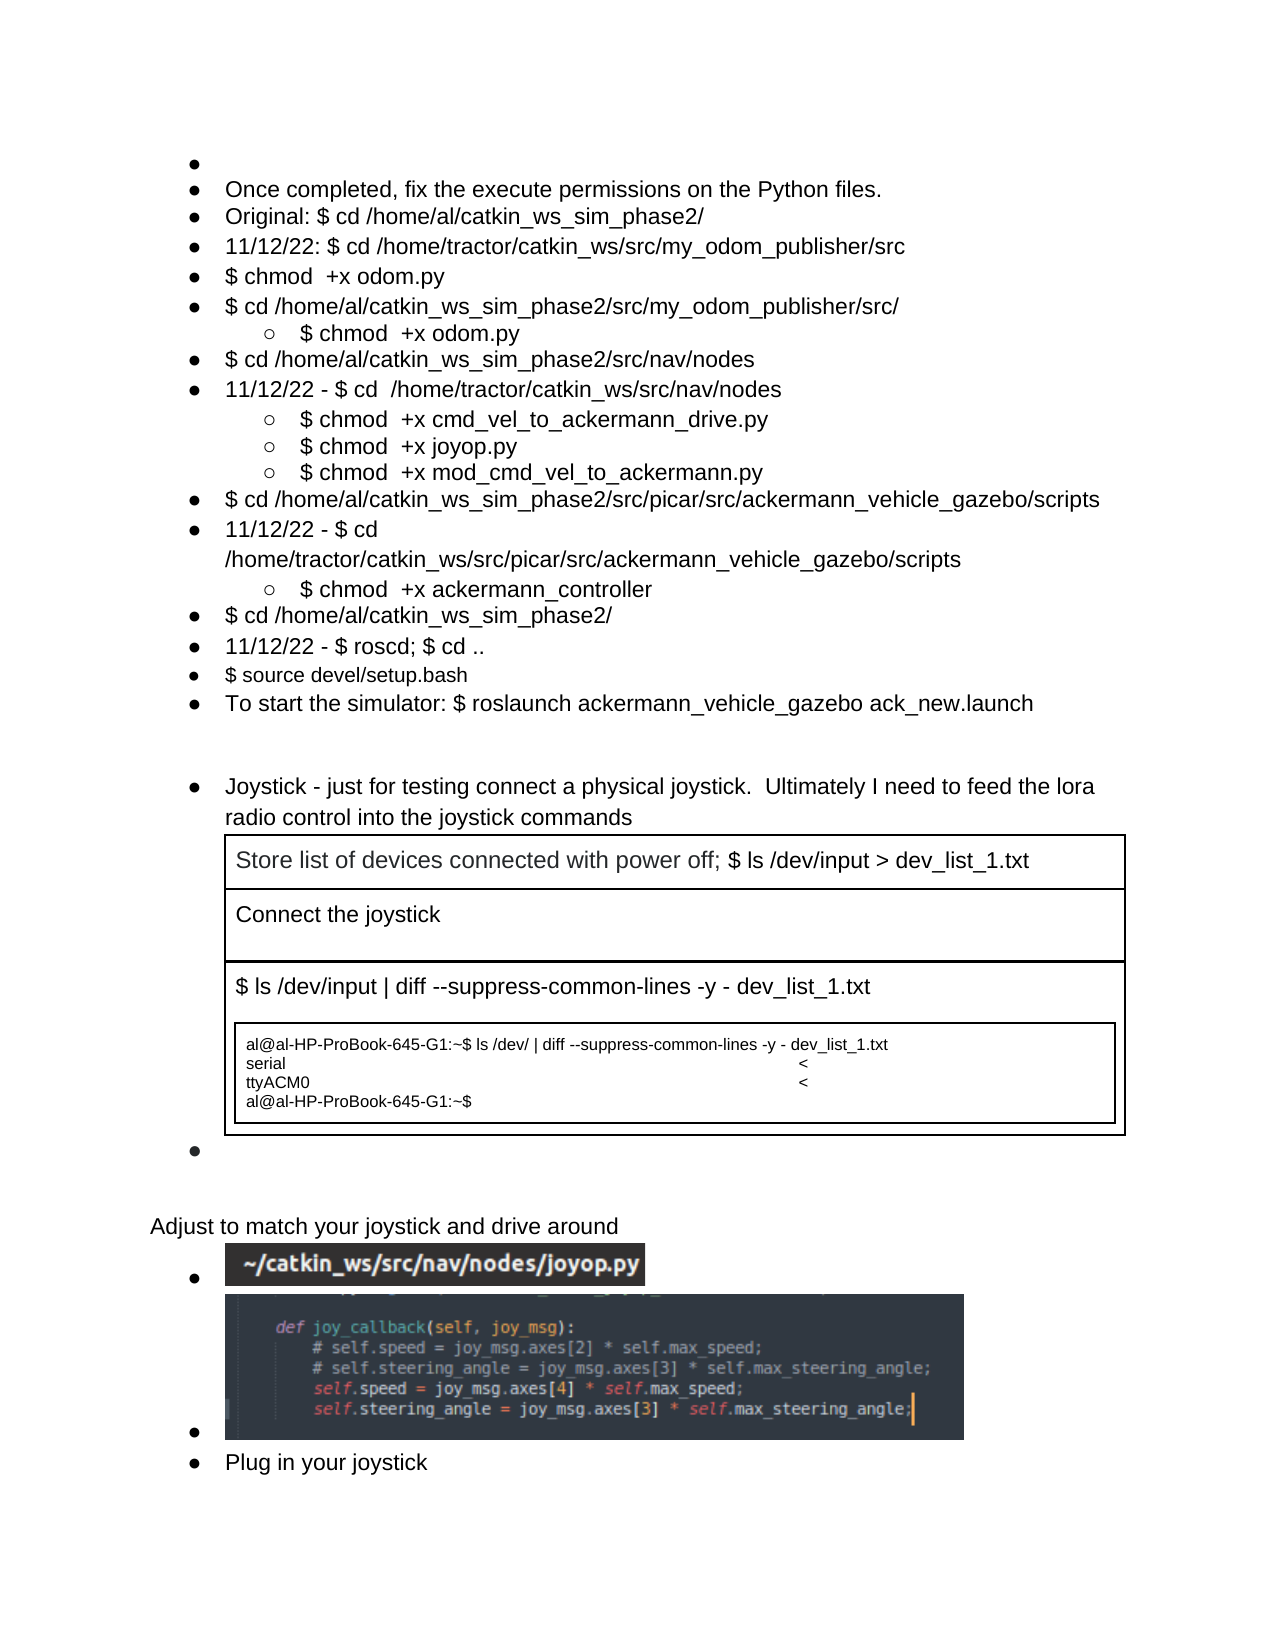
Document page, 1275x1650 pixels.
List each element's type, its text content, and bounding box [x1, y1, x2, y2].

list 11/12/22: $ cd /home/tractor/catkin_ws/src/my_odom_publisher/src [187, 233, 1125, 259]
list 11/12/22 - $ roscd; $ cd .. [187, 633, 1125, 659]
list Plug in your joystick [187, 1448, 1125, 1475]
list $ chmod +x cmd_vel_to_ackermann_drive.py [262, 406, 1125, 433]
table_header Store list of devices connected with power off; $ ls /dev/input > dev_list_1.txt [226, 836, 1124, 888]
picture [225, 1294, 964, 1440]
table_cell Connect the joystick [226, 890, 1124, 960]
list 11/12/22 - $ cd /home/tractor/catkin_ws/src/picar/src/ackermann_vehicle_gazebo/scripts [187, 516, 1125, 572]
list To start the simulator: $ roslaunch ackermann_vehicle_gazebo ack_new.launch [187, 690, 1125, 717]
list $ chmod +x odom.py [187, 263, 1125, 289]
list $ source devel/setup.bash [187, 663, 1125, 687]
list $ chmod +x mod_cmd_vel_to_ackermann.py [262, 459, 1125, 486]
list Joystick - just for testing connect a physical joystick. Ultimately I need to feed the lora radio control into the joystick commands [187, 773, 1125, 830]
picture [225, 1243, 646, 1286]
list Once completed, fix the execute permissions on the Python files. [187, 176, 1125, 203]
list Original: $ cd /home/al/catkin_ws_sim_phase2/ [187, 203, 1125, 229]
list 11/12/22 - $ cd /home/tractor/catkin_ws/src/nav/nodes [187, 376, 1125, 403]
table_cell $ ls /dev/input | diff --suppress-common-lines -y - dev_list_1.txt [226, 963, 1124, 1134]
text Adjust to match your joystick and drive around [150, 1213, 1125, 1239]
list $ cd /home/al/catkin_ws_sim_phase2/src/my_odom_publisher/src/ [187, 293, 1125, 320]
list $ chmod +x joyop.py [262, 433, 1125, 459]
list $ cd /home/al/catkin_ws_sim_phase2/ [187, 602, 1125, 629]
table_header al@al-HP-ProBook-645-G1:~$ ls /dev/ | diff --suppress-common-lines -y - dev_list_1.txt serial < ttyACM0 < al@al-HP-ProBook-645-G1:~$ [236, 1024, 1114, 1122]
list $ cd /home/al/catkin_ws_sim_phase2/src/picar/src/ackermann_vehicle_gazebo/scripts [187, 486, 1125, 512]
list $ chmod +x odom.py [262, 320, 1125, 346]
list $ cd /home/al/catkin_ws_sim_phase2/src/nav/nodes [187, 346, 1125, 372]
list $ chmod +x ackermann_controller [262, 576, 1125, 602]
